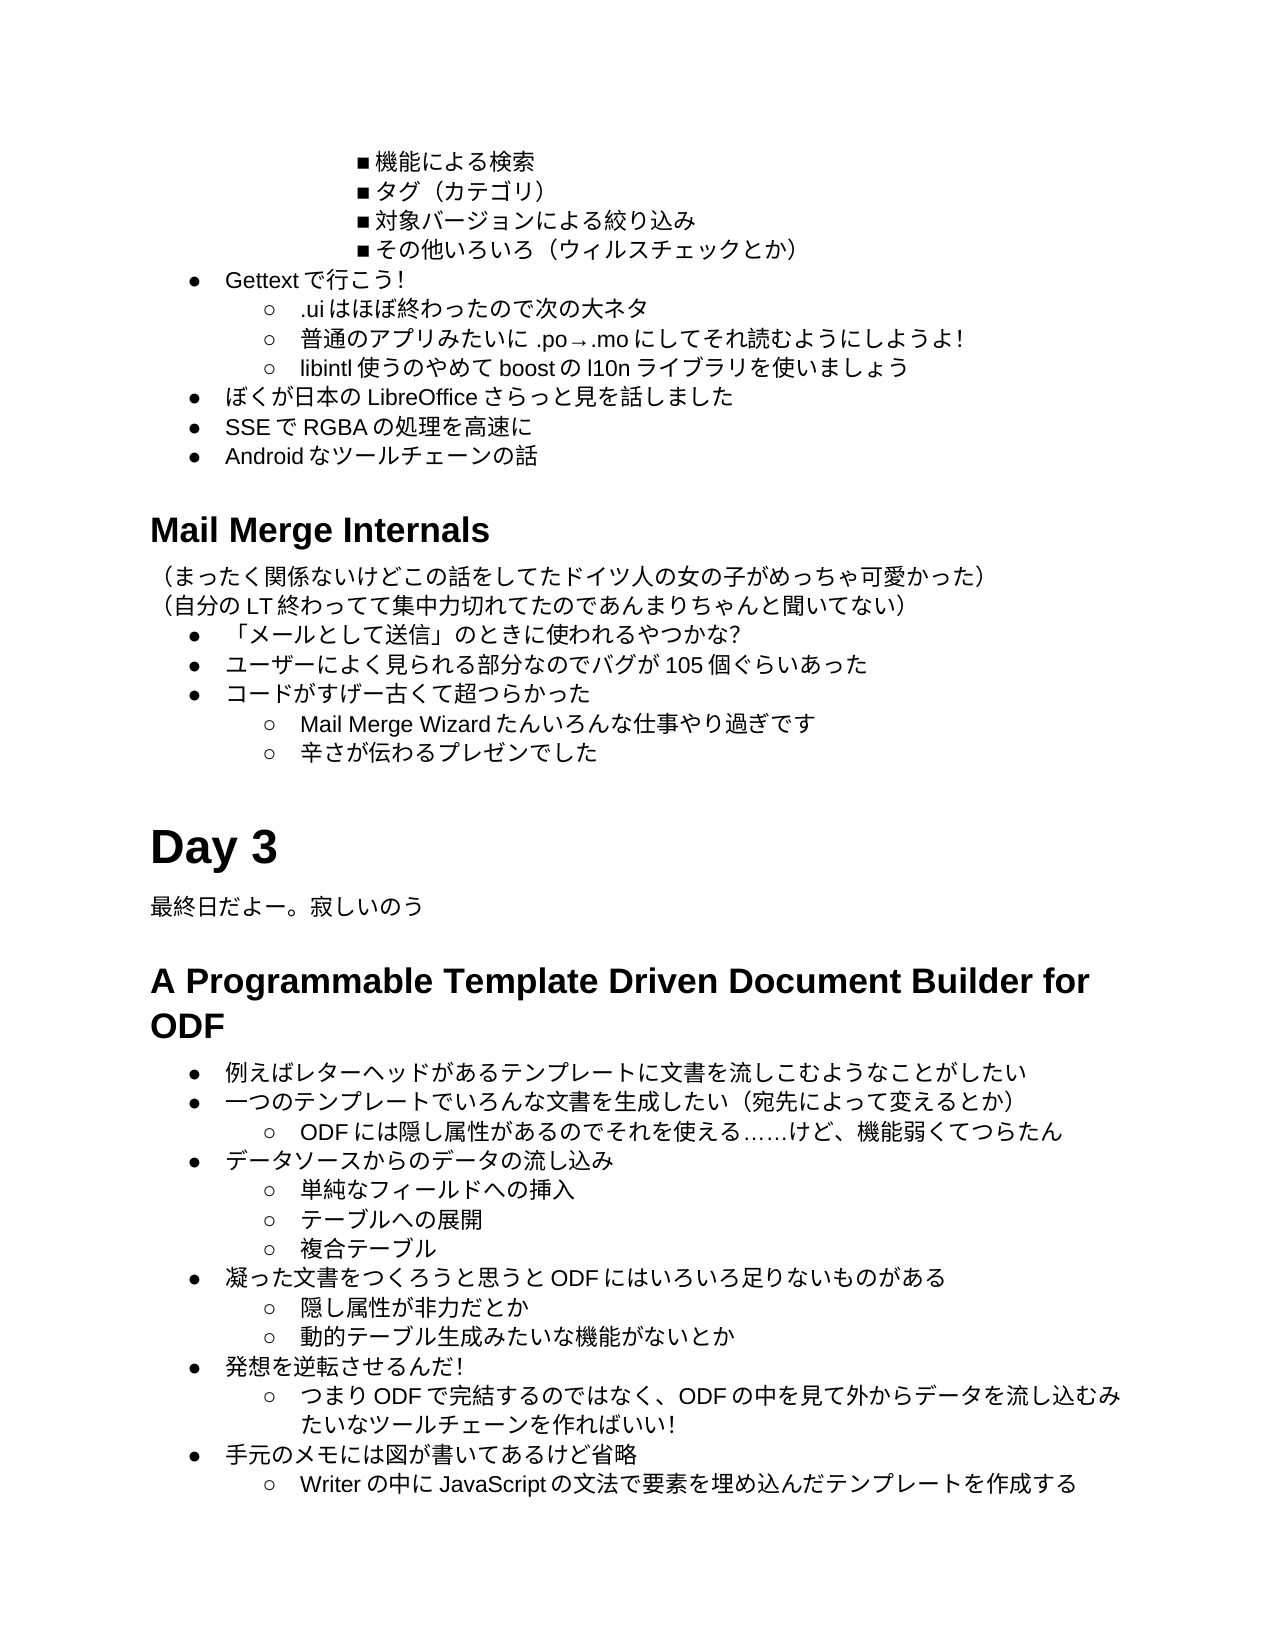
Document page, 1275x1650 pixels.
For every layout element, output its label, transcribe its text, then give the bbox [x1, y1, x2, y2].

list 例えばレターヘッドがあるテンプレートに文書を流しこむようなことがしたい [187, 1060, 1125, 1086]
list ODFには隠し属性があるのでそれを使える……けど、機能弱くてつらたん [262, 1119, 1125, 1145]
list 複合テーブル [262, 1237, 1125, 1262]
list 機能による検索 [356, 150, 1125, 176]
list 隠し属性が非力だとか [262, 1295, 1125, 1321]
subtitle A Programmable Template Driven Document Builder for ODF [150, 961, 1125, 1046]
list ユーザーによく見られる部分なのでバグが105個ぐらいあった [187, 653, 1125, 678]
text （自分のLT終わってて集中力切れてたのであんまりちゃんと聞いてない） [150, 594, 1125, 619]
text 最終日だよー。寂しいのう [150, 894, 1125, 920]
list SSEでRGBAの処理を高速に [187, 414, 1125, 440]
list libintl使うのやめてboostのl10nライブラリを使いましょう [262, 356, 1125, 381]
subtitle Day 3 [150, 820, 1125, 874]
list ぼくが日本のLibreOfficeさらっと見を話しました [187, 385, 1125, 411]
list 「メールとして送信」のときに使われるやつかな？ [187, 623, 1125, 649]
list つまりODFで完結するのではなく、ODFの中を見て外からデータを流し込むみたいなツールチェーンを作ればいい！ [262, 1383, 1125, 1438]
list 一つのテンプレートでいろんな文書を生成したい（宛先によって変えるとか） [187, 1090, 1125, 1115]
list 対象バージョンによる絞り込み [356, 209, 1125, 234]
list .uiはほぼ終わったので次の大ネタ [262, 297, 1125, 322]
list 発想を逆転させるんだ！ [187, 1354, 1125, 1380]
list Writerの中にJavaScriptの文法で要素を埋め込んだテンプレートを作成する [262, 1472, 1125, 1497]
list その他いろいろ（ウィルスチェックとか） [356, 238, 1125, 264]
list コードがすげー古くて超つらかった [187, 682, 1125, 708]
list タグ（カテゴリ） [356, 179, 1125, 205]
list 単純なフィールドへの挿入 [262, 1178, 1125, 1203]
text （まったく関係ないけどこの話をしてたドイツ人の女の子がめっちゃ可愛かった） [150, 564, 1125, 590]
list テーブルへの展開 [262, 1207, 1125, 1233]
list Androidなツールチェーンの話 [187, 444, 1125, 469]
list 普通のアプリみたいに .po→.moにしてそれ読むようにしようよ！ [262, 326, 1125, 352]
list 手元のメモには図が書いてあるけど省略 [187, 1442, 1125, 1468]
list 動的テーブル生成みたいな機能がないとか [262, 1325, 1125, 1350]
list Mail Merge Wizardたんいろんな仕事やり過ぎです [262, 711, 1125, 737]
list 凝った文書をつくろうと思うとODFにはいろいろ足りないものがある [187, 1266, 1125, 1292]
list 辛さが伝わるプレゼンでした [262, 741, 1125, 766]
list データソースからのデータの流し込み [187, 1148, 1125, 1174]
subtitle Mail Merge Internals [150, 511, 1125, 550]
list Gettextで行こう！ [187, 267, 1125, 293]
